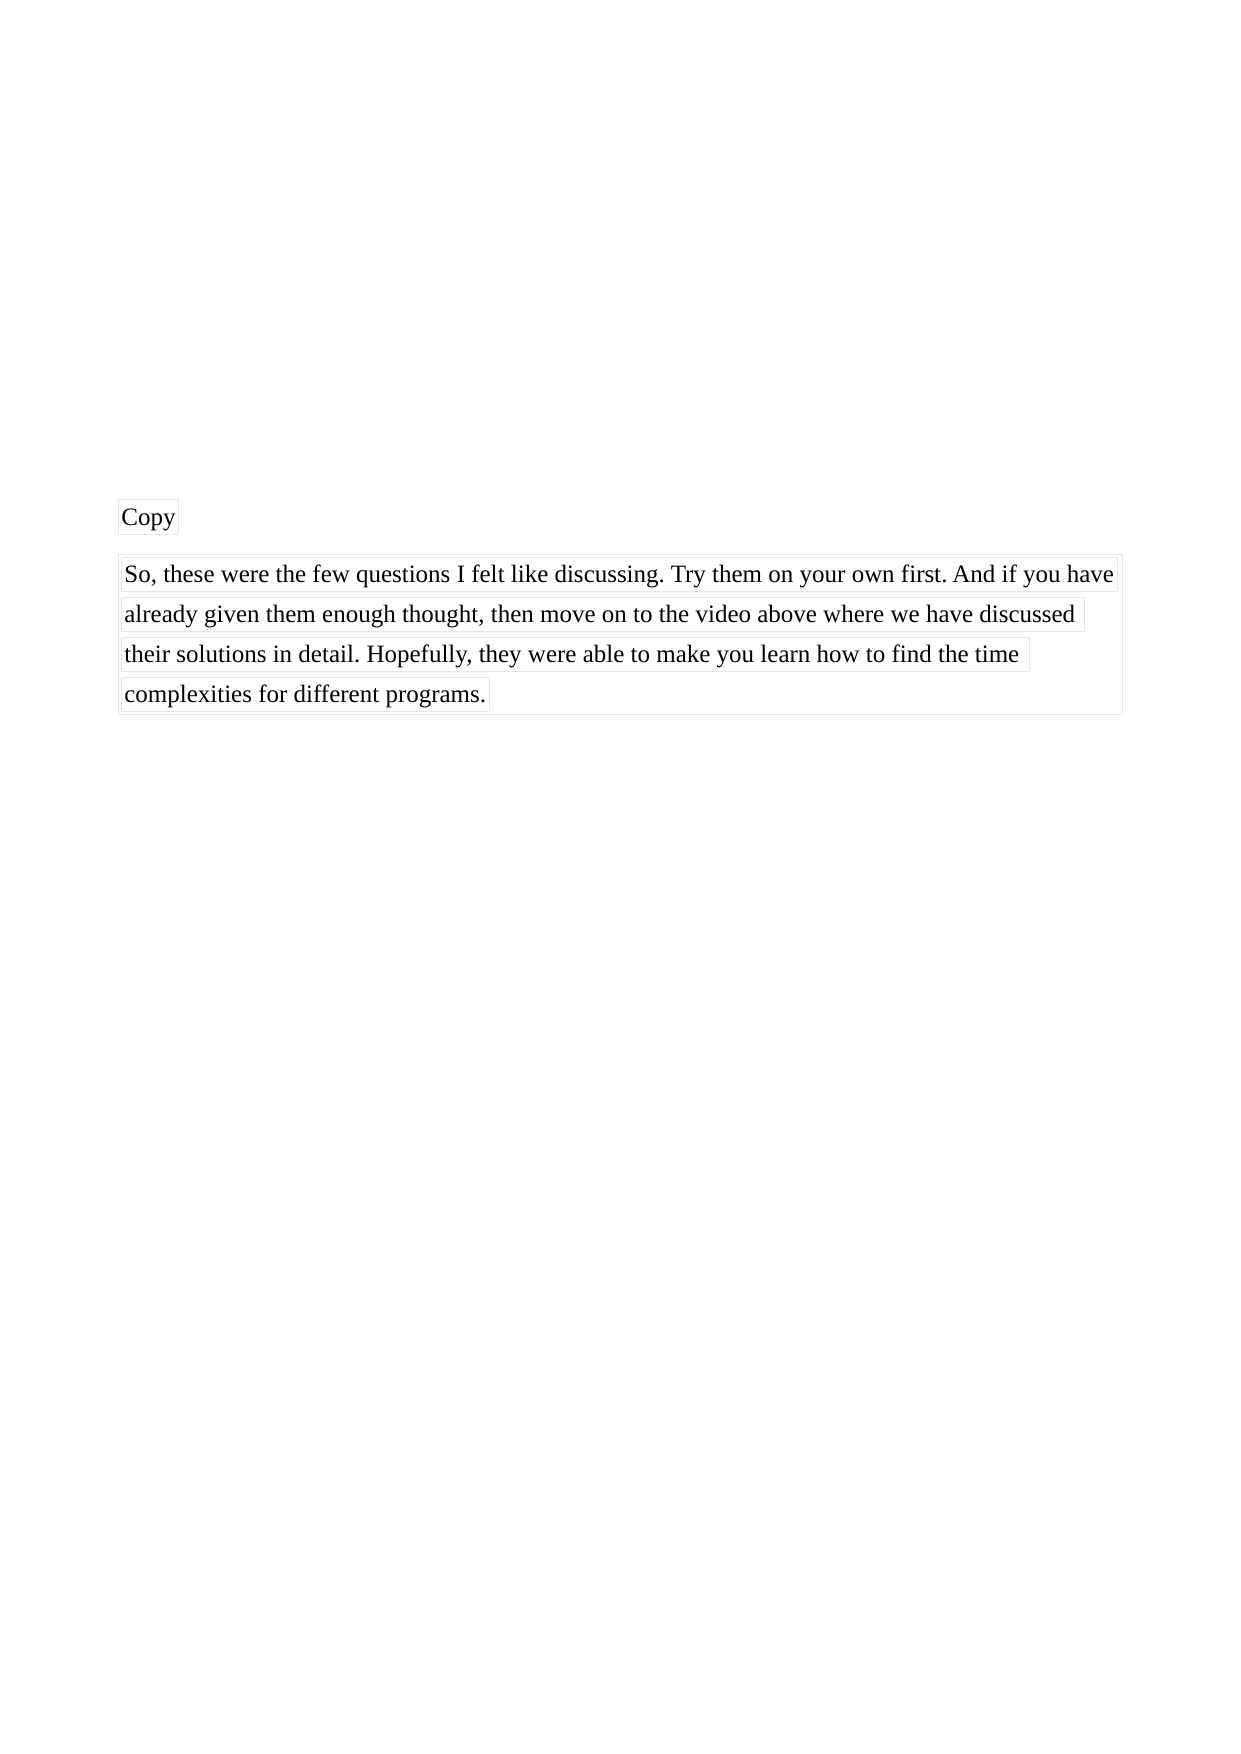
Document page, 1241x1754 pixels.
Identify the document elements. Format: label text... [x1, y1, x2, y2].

text [179, 499, 1122, 534]
text So, these were the few questions I felt like discussing. Try them on your own first. And if you have already given them enough thought, then move on to the video above where we have discussed their solutions in detail. Hopefully, they were able to make you learn how to find the time complexities for different programs. [119, 555, 1122, 714]
text Copy [119, 500, 178, 534]
